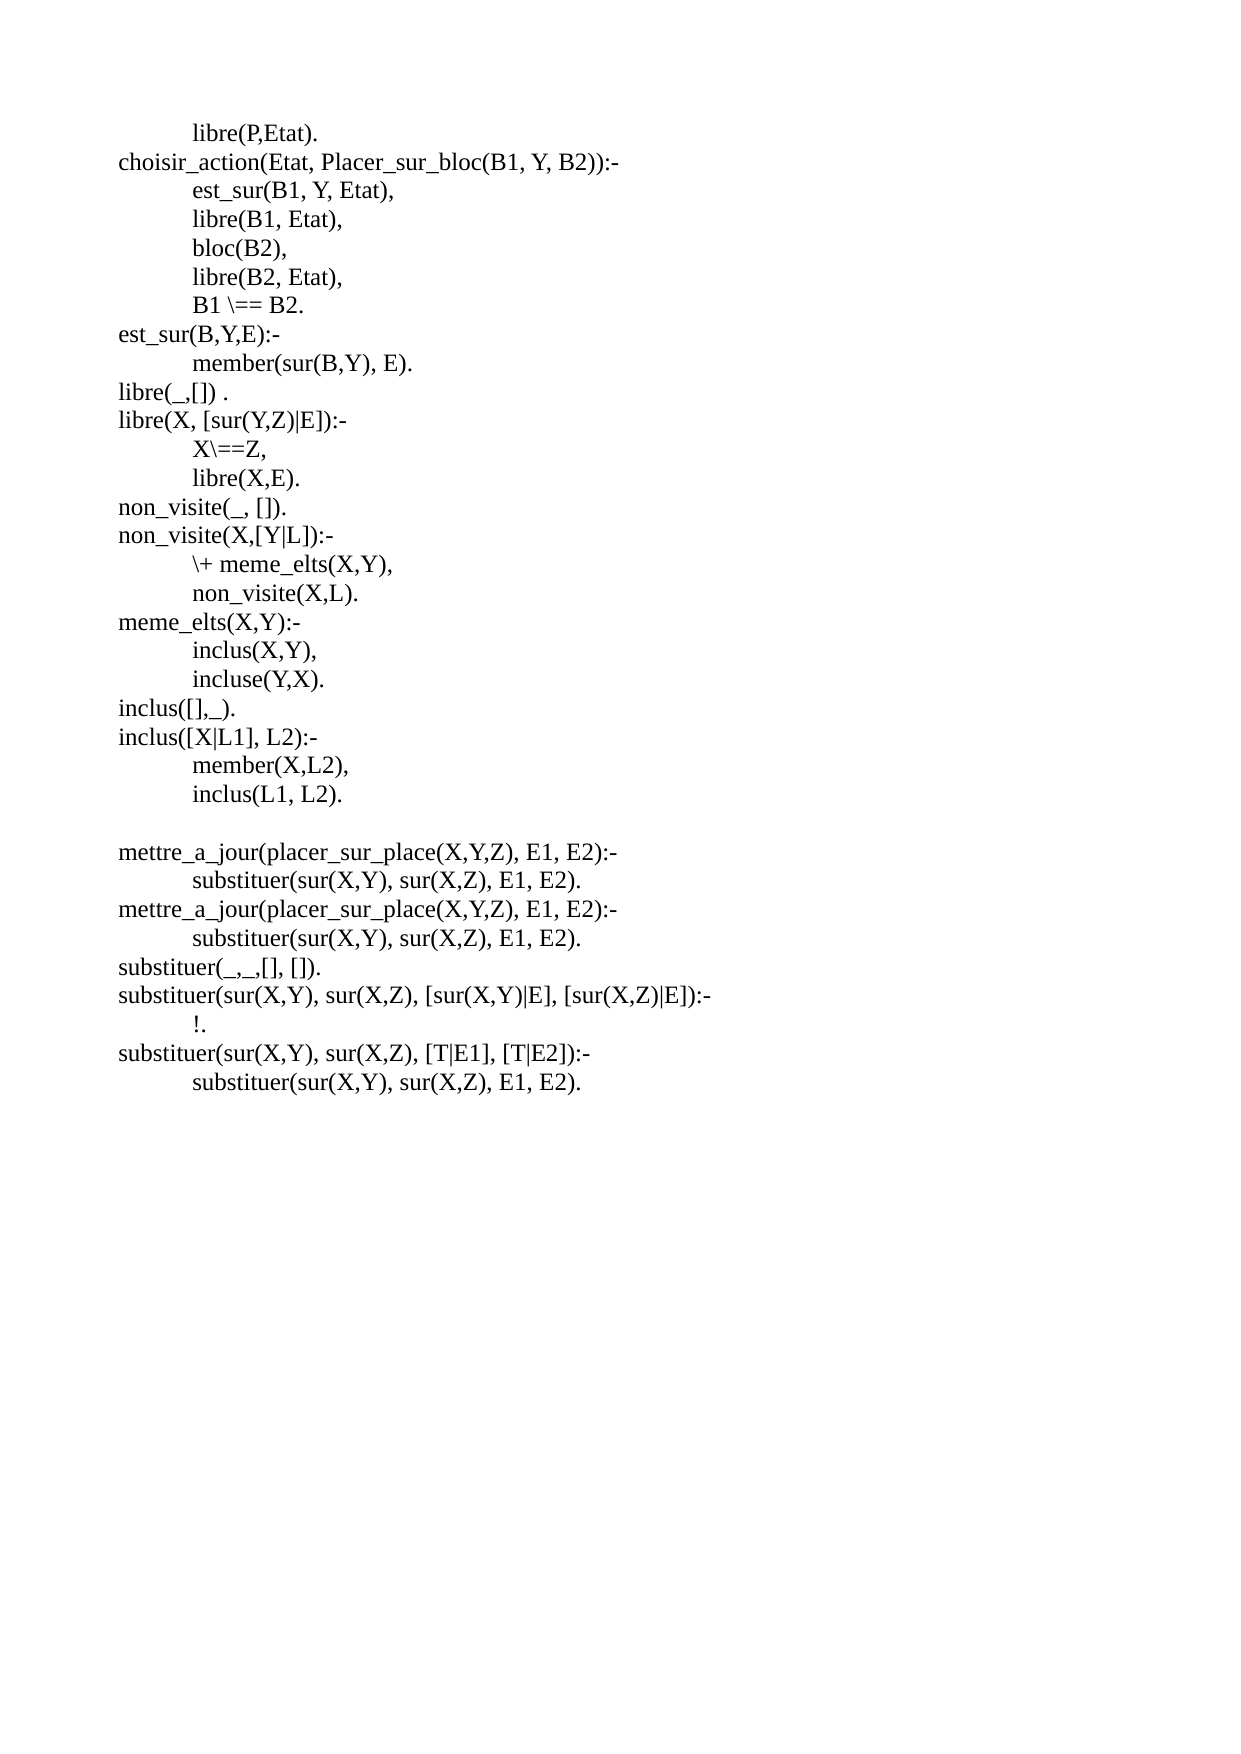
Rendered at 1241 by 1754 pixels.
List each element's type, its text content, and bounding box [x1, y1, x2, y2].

text X\==Z, [118, 434, 1122, 463]
text mettre_a_jour(placer_sur_place(X,Y,Z), E1, E2):- [118, 894, 1122, 923]
text B1 \== B2. [118, 291, 1122, 319]
text non_visite(X,L). [118, 578, 1122, 607]
text est_sur(B1, Y, Etat), [118, 176, 1122, 204]
text libre(B2, Etat), [118, 262, 1122, 291]
text libre(X,E). [118, 463, 1122, 492]
text non_visite(_, []). [118, 492, 1122, 521]
text incluse(Y,X). [118, 664, 1122, 693]
text meme_elts(X,Y):- [118, 607, 1122, 636]
text est_sur(B,Y,E):- [118, 319, 1122, 348]
text substituer(_,_,[], []). [118, 952, 1122, 981]
text substituer(sur(X,Y), sur(X,Z), [sur(X,Y)|E], [sur(X,Z)|E]):- [118, 981, 1122, 1009]
text \+ meme_elts(X,Y), [118, 549, 1122, 578]
text inclus([],_). [118, 693, 1122, 722]
text non_visite(X,[Y|L]):- [118, 521, 1122, 549]
text inclus([X|L1], L2):- [118, 722, 1122, 751]
text substituer(sur(X,Y), sur(X,Z), E1, E2). [118, 866, 1122, 894]
text !. [118, 1009, 1122, 1038]
text substituer(sur(X,Y), sur(X,Z), E1, E2). [118, 1067, 1122, 1096]
text bloc(B2), [118, 233, 1122, 262]
text inclus(L1, L2). [118, 779, 1122, 808]
text member(sur(B,Y), E). [118, 348, 1122, 377]
text choisir_action(Etat, Placer_sur_bloc(B1, Y, B2)):- [118, 147, 1122, 176]
text libre(X, [sur(Y,Z)|E]):- [118, 406, 1122, 434]
text member(X,L2), [118, 751, 1122, 779]
text substituer(sur(X,Y), sur(X,Z), [T|E1], [T|E2]):- [118, 1038, 1122, 1067]
text substituer(sur(X,Y), sur(X,Z), E1, E2). [118, 923, 1122, 952]
text inclus(X,Y), [118, 636, 1122, 664]
text mettre_a_jour(placer_sur_place(X,Y,Z), E1, E2):- [118, 837, 1122, 866]
text libre(P,Etat). [118, 118, 1122, 147]
text libre(B1, Etat), [118, 204, 1122, 233]
text libre(_,[]) . [118, 377, 1122, 406]
